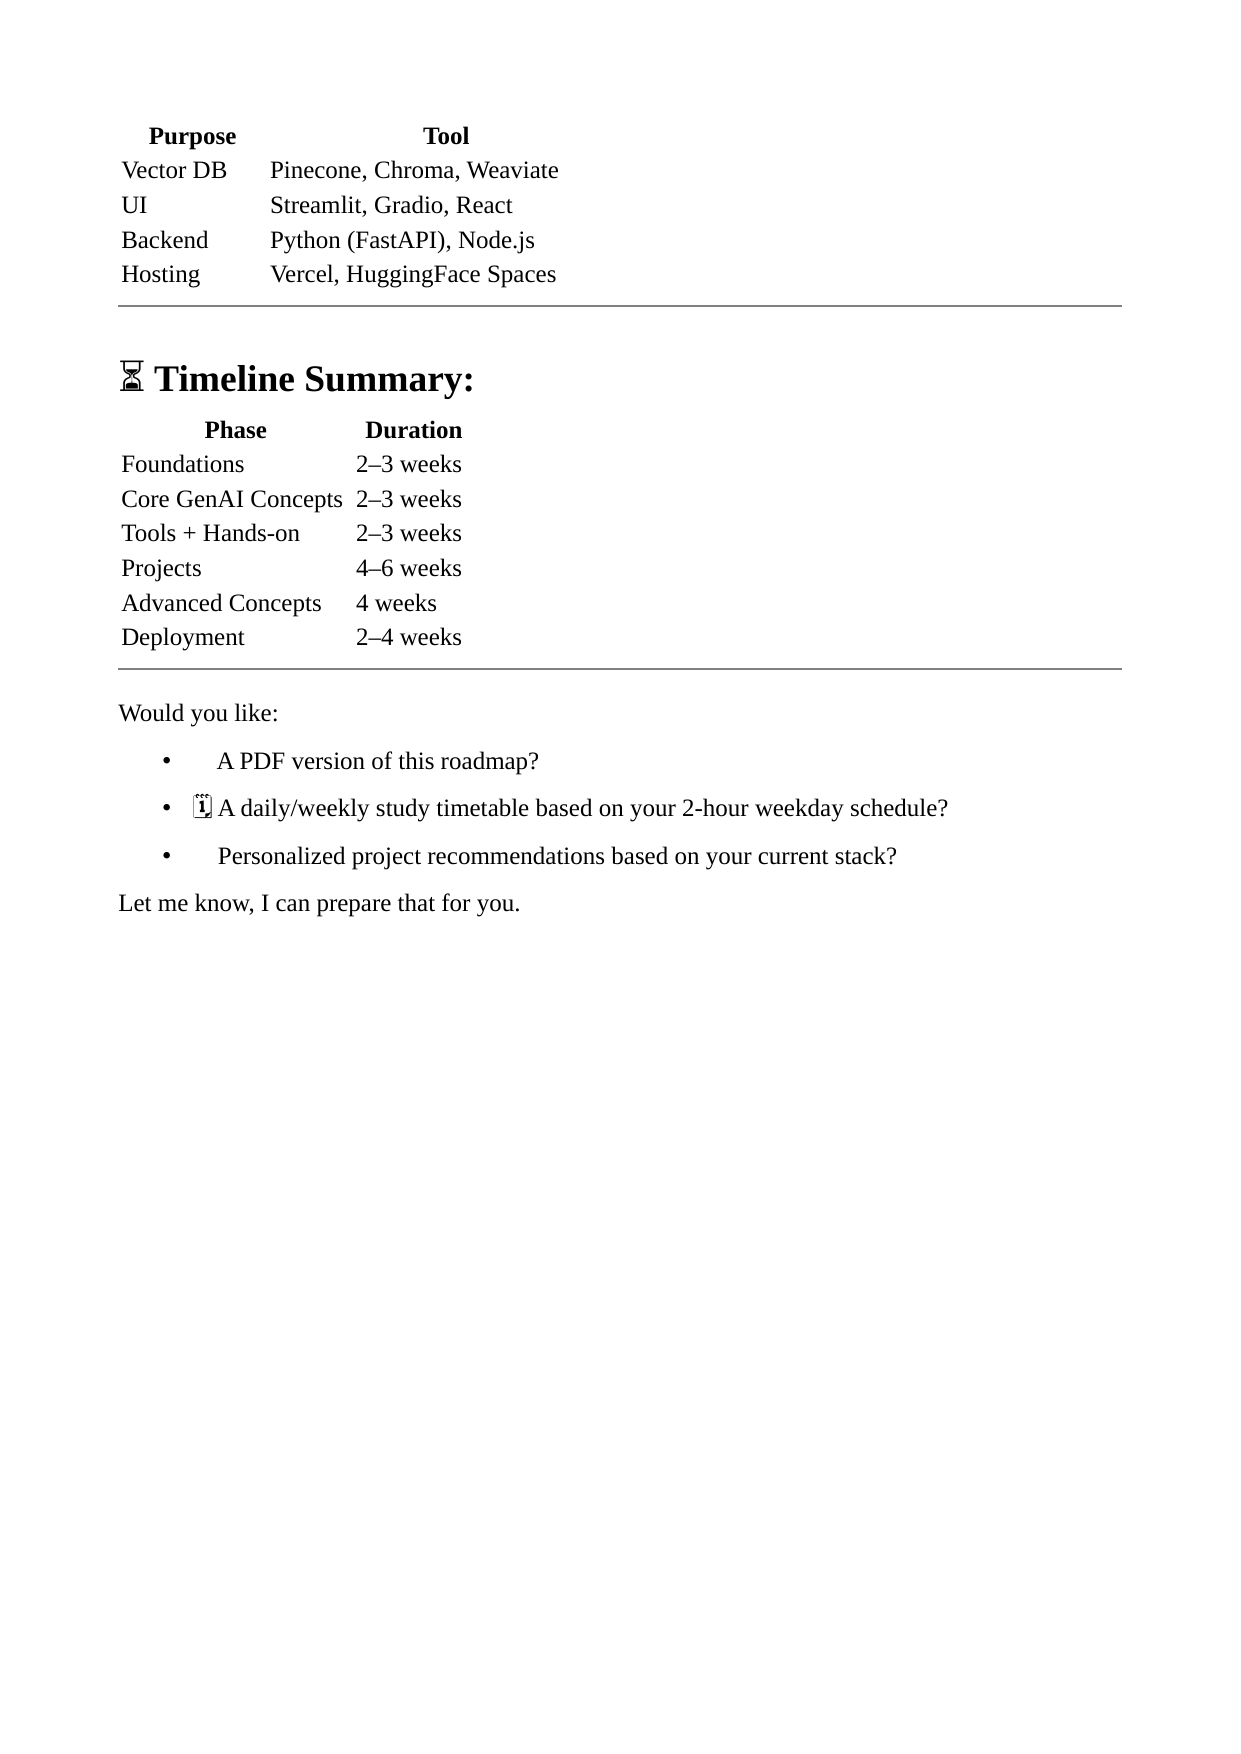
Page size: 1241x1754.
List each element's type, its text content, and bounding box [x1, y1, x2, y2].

table_header Phase [118, 412, 353, 446]
table_cell Hosting [118, 256, 267, 291]
table_cell 2–4 weeks [353, 619, 475, 654]
table_cell Projects [118, 550, 353, 585]
list 🗓️ A daily/weekly study timetable based on your 2-hour weekday schedule? [162, 793, 1122, 822]
table_cell Vector DB [118, 153, 267, 187]
table_cell 2–3 weeks [353, 516, 475, 550]
table_header Tool [267, 118, 625, 153]
table_cell 2–3 weeks [353, 446, 475, 481]
table_header Duration [353, 412, 475, 446]
table_cell 4 weeks [353, 585, 475, 619]
subtitle ⏳ Timeline Summary: [118, 356, 1122, 399]
text Let me know, I can prepare that for you. [118, 888, 1122, 917]
table_cell Vercel, HuggingFace Spaces [267, 256, 625, 291]
table_cell 4–6 weeks [353, 550, 475, 585]
list 💡 Personalized project recommendations based on your current stack? [162, 841, 1122, 870]
table_cell Core GenAI Concepts [118, 481, 353, 516]
list 📄 A PDF version of this roadmap? [162, 746, 1122, 774]
table_cell Backend [118, 222, 267, 256]
table_cell UI [118, 187, 267, 222]
table_header Purpose [118, 118, 267, 153]
table_cell Pinecone, Chroma, Weaviate [267, 153, 625, 187]
table_cell 2–3 weeks [353, 481, 475, 516]
table_cell Tools + Hands-on [118, 516, 353, 550]
table_cell Streamlit, Gradio, React [267, 187, 625, 222]
table_cell Advanced Concepts [118, 585, 353, 619]
table_cell Python (FastAPI), Node.js [267, 222, 625, 256]
text Would you like: [118, 698, 1122, 727]
table_cell Foundations [118, 446, 353, 481]
table_cell Deployment [118, 619, 353, 654]
